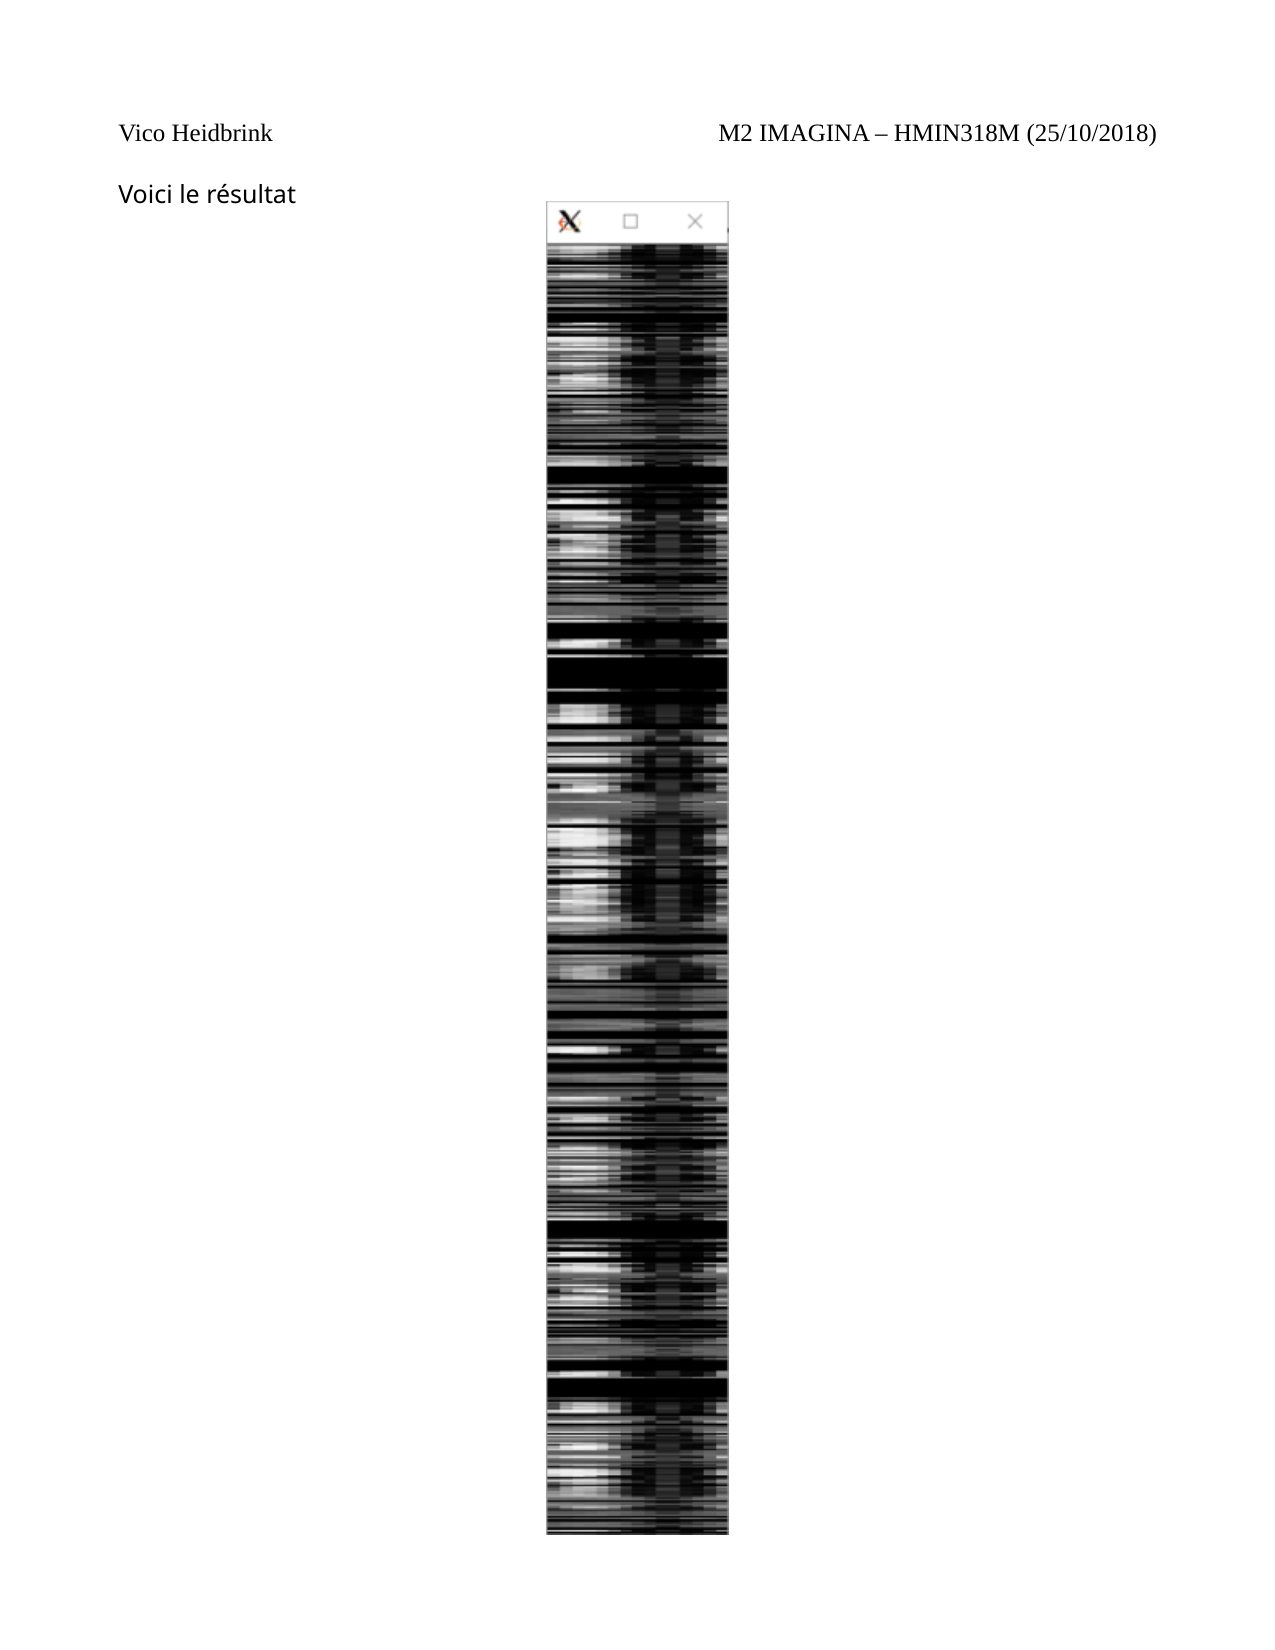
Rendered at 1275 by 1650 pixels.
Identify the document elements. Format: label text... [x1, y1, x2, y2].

text Voici le résultat [118, 176, 1157, 210]
picture [546, 201, 729, 1535]
